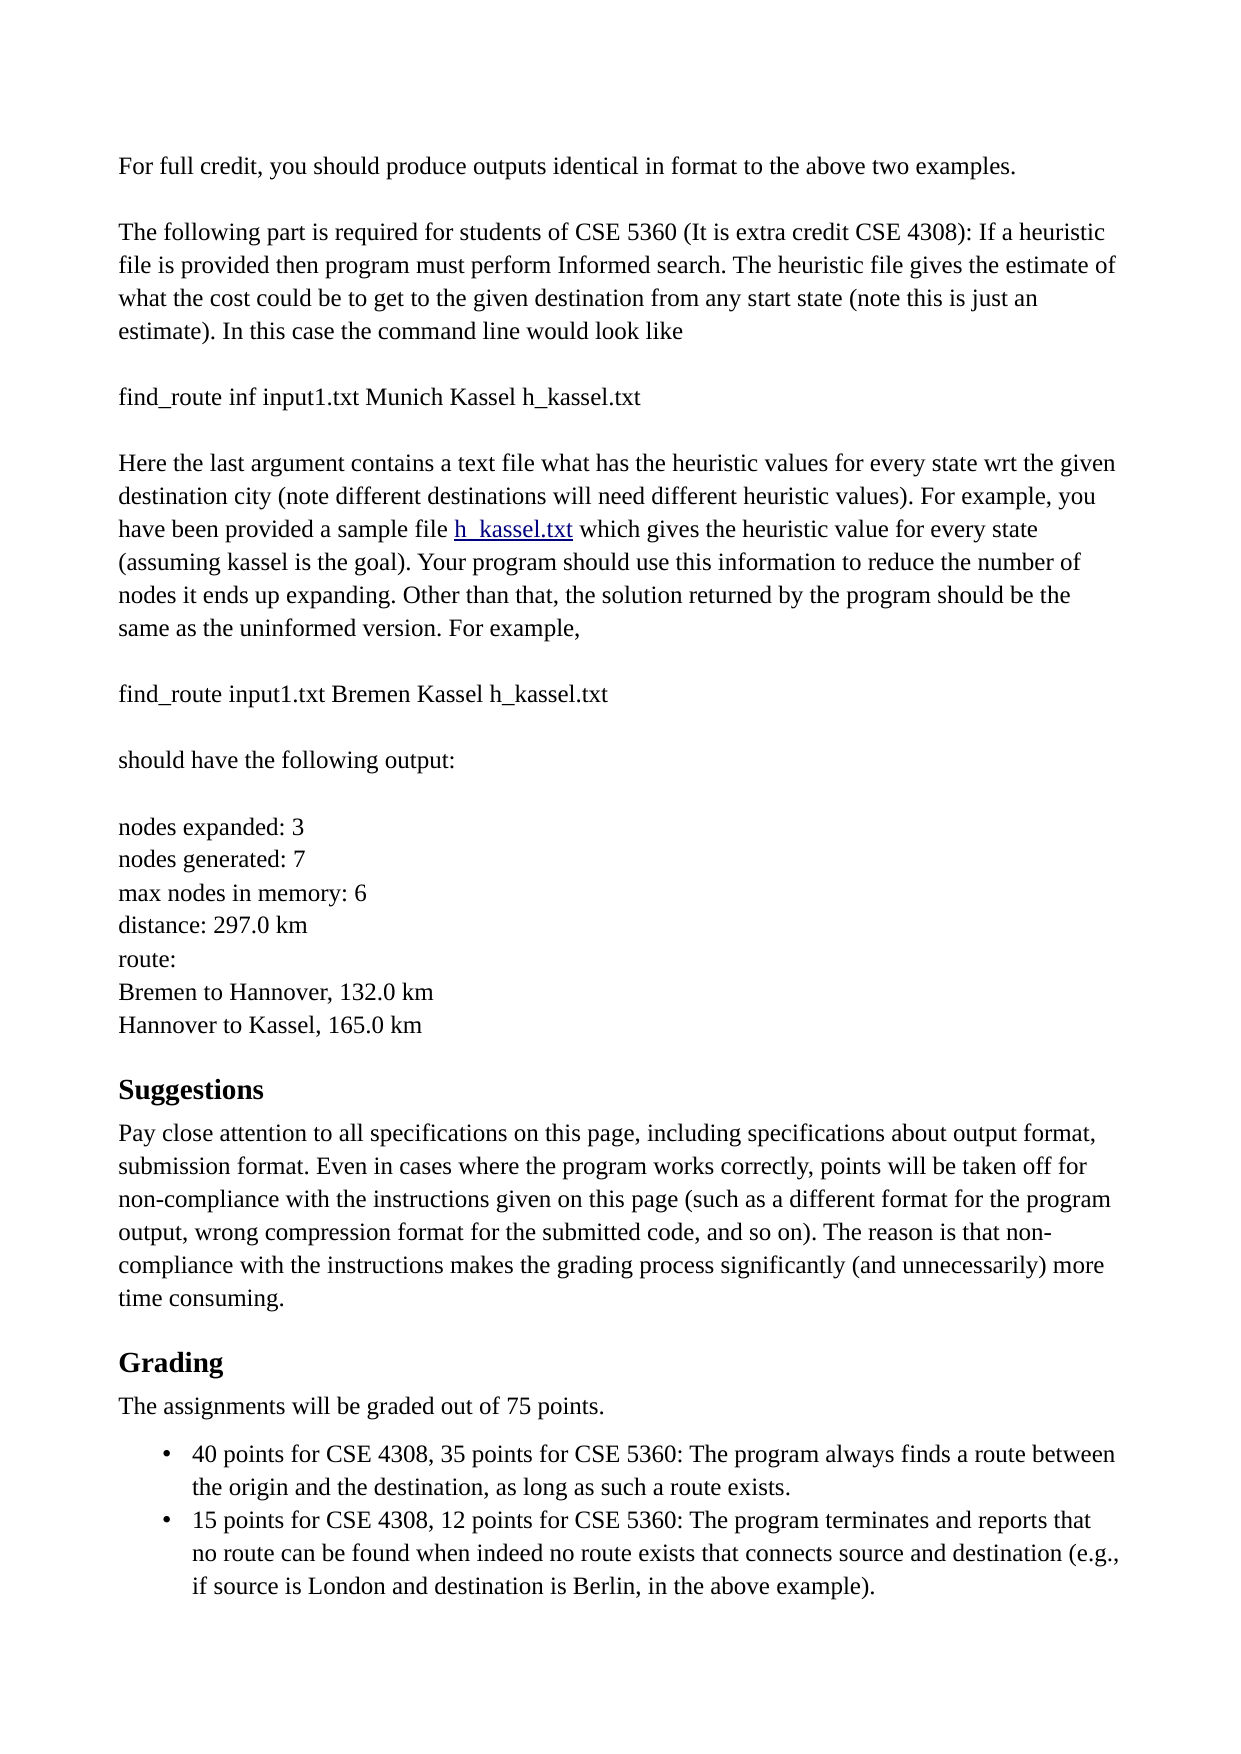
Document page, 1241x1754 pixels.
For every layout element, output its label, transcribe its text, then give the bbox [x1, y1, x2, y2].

text Pay close attention to all specifications on this page, including specifications about output format, submission format. Even in cases where the program works correctly, points will be taken off for non-compliance with the instructions given on this page (such as a different format for the program output, wrong compression format for the submitted code, and so on). The reason is that non-compliance with the instructions makes the grading process significantly (and unnecessarily) more time consuming. [118, 1118, 1122, 1312]
subtitle Suggestions [118, 1072, 1122, 1105]
text For full credit, you should produce outputs identical in format to the above two examples. The following part is required for students of CSE 5360 (It is extra credit CSE 4308): If a heuristic file is provided then program must perform Informed search. The heuristic file gives the estimate of what the cost could be to get to the given destination from any start state (note this is just an estimate). In this case the command line would look like find_route inf input1.txt Munich Kassel h_kassel.txt Here the last argument contains a text file what has the heuristic values for every state wrt the given destination city (note different destinations will need different heuristic values). For example, you have been provided a sample file h_kassel.txt which gives the heuristic value for every state (assuming kassel is the goal). Your program should use this information to reduce the number of nodes it ends up expanding. Other than that, the solution returned by the program should be the same as the uninformed version. For example, find_route input1.txt Bremen Kassel h_kassel.txt should have the following output: nodes expanded: 3 nodes generated: 7 max nodes in memory: 6 distance: 297.0 km route: Bremen to Hannover, 132.0 km Hannover to Kassel, 165.0 km [118, 118, 1122, 1038]
list 40 points for CSE 4308, 35 points for CSE 5360: The program always finds a route between the origin and the destination, as long as such a route exists. [162, 1439, 1122, 1501]
list 15 points for CSE 4308, 12 points for CSE 5360: The program terminates and reports that no route can be found when indeed no route exists that connects source and destination (e.g., if source is London and destination is Berlin, in the above example). [162, 1505, 1122, 1600]
text The assignments will be graded out of 75 points. [118, 1391, 1122, 1420]
subtitle Grading [118, 1345, 1122, 1379]
